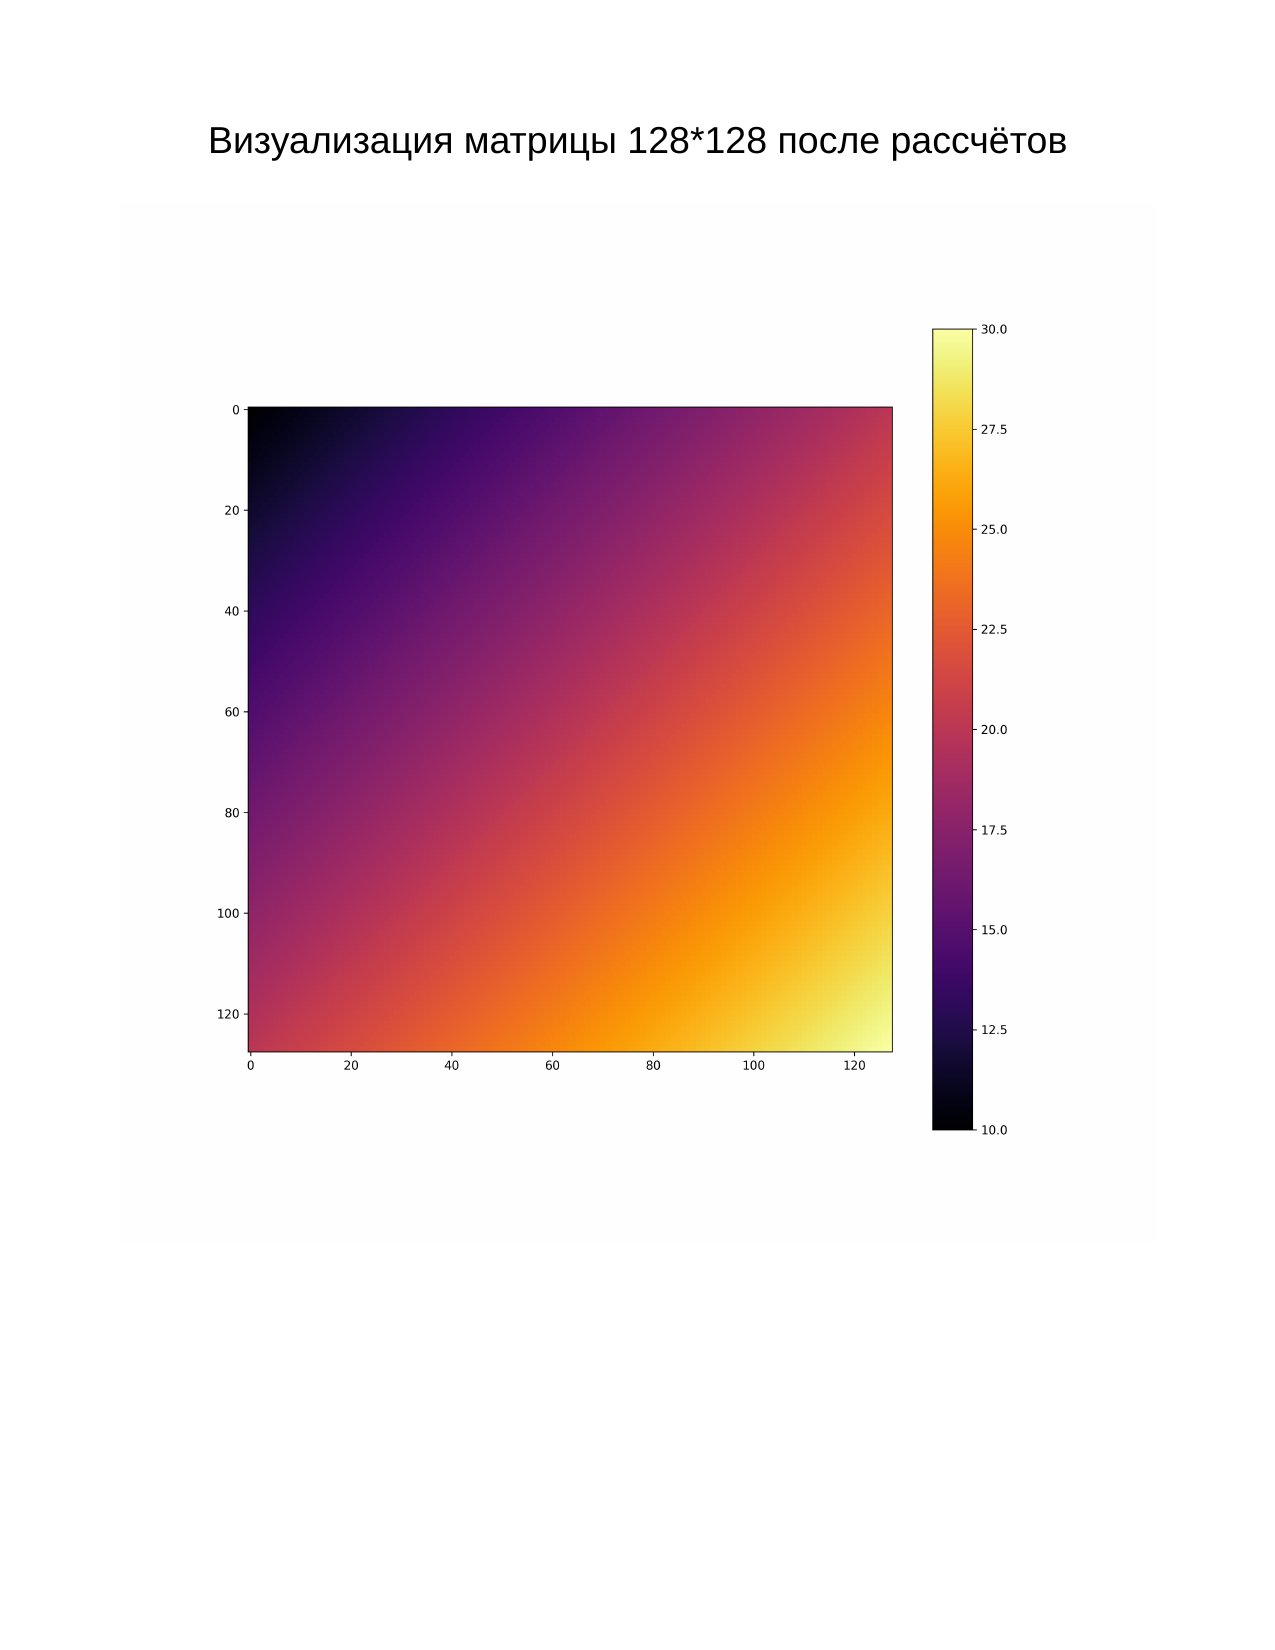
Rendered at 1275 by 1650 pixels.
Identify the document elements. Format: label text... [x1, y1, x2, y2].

text Визуализация матрицы 128*128 после рассчётов [118, 118, 1157, 161]
picture [118, 204, 1157, 1244]
